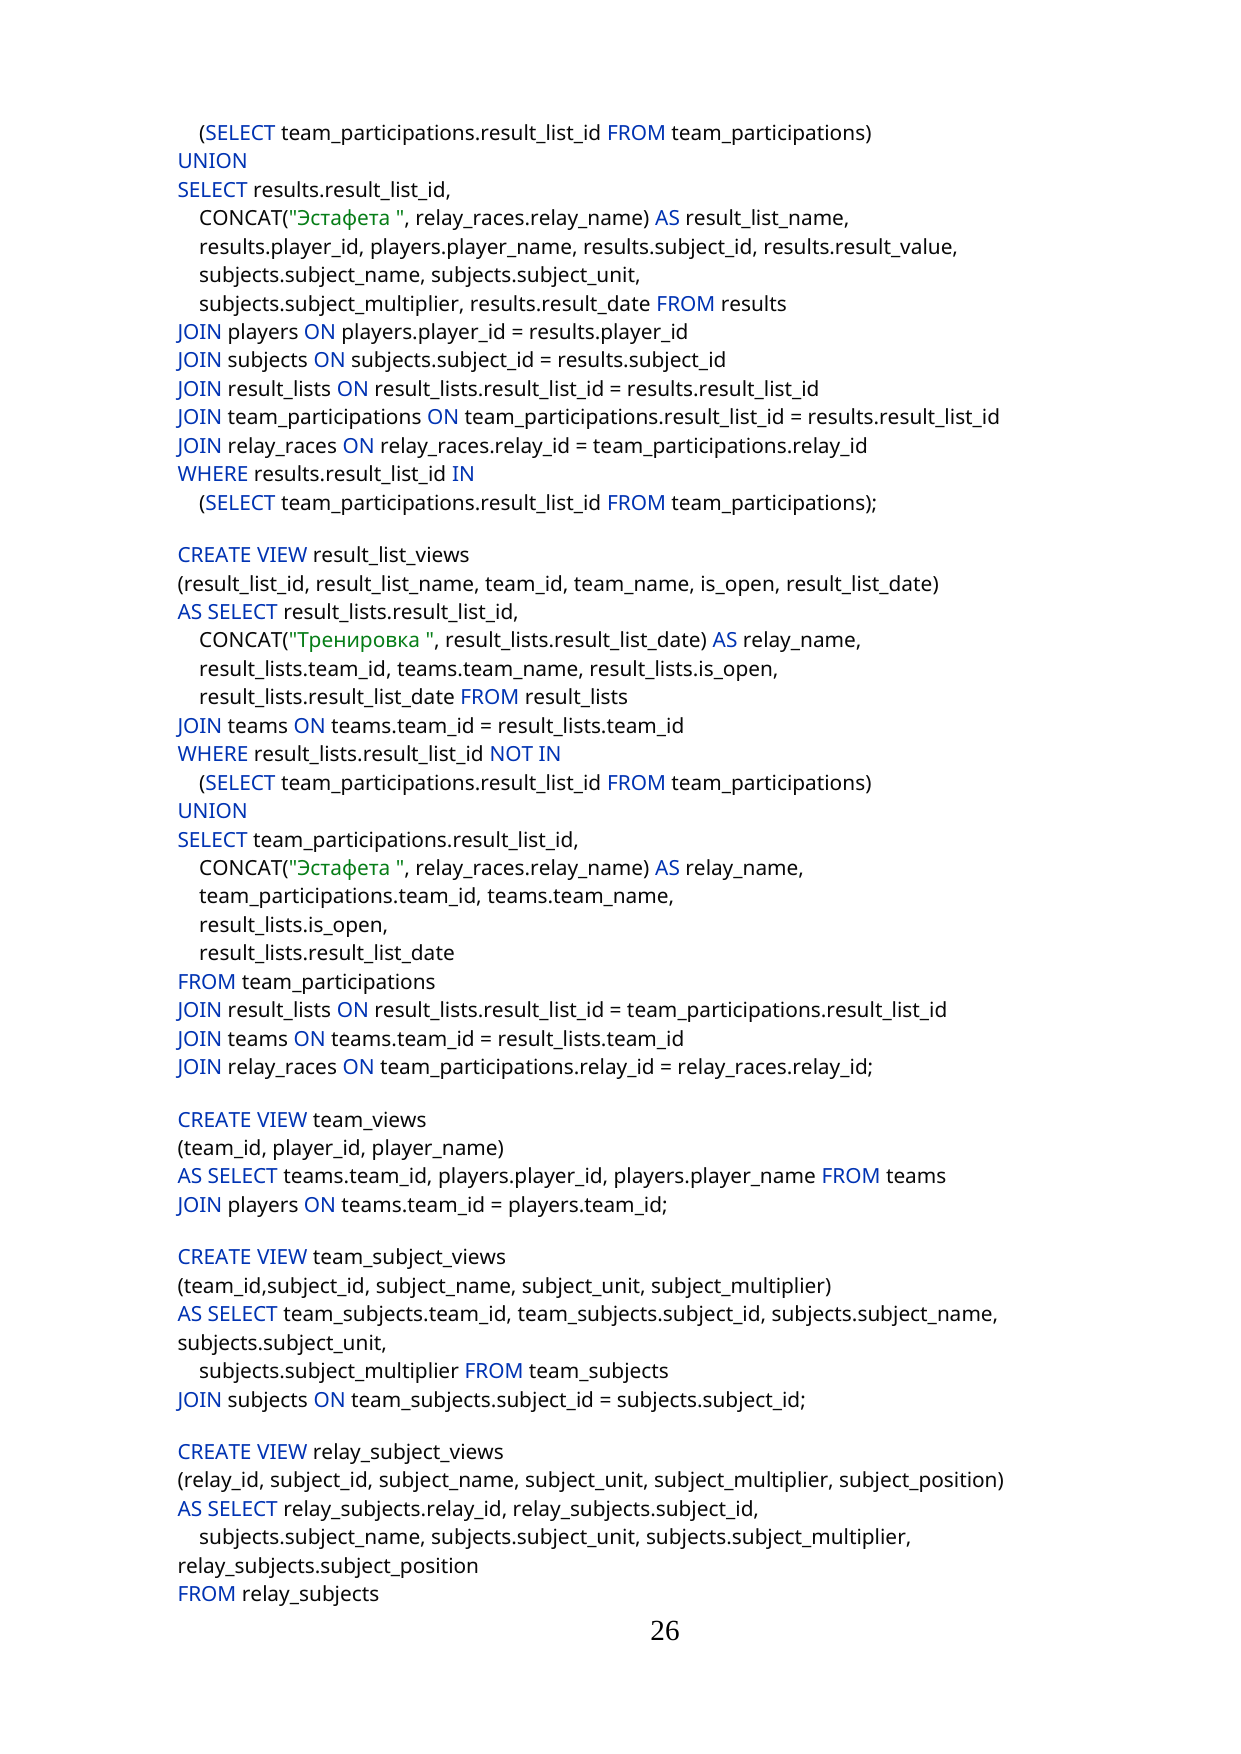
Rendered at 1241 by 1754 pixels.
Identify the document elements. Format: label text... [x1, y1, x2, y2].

text (SELECT team_participations.result_list_id FROM team_participations) UNION SELECT results.result_list_id, CONCAT("Эстафета ", relay_races.relay_name) AS result_list_name, results.player_id, players.player_name, results.subject_id, results.result_value, subjects.subject_name, subjects.subject_unit, subjects.subject_multiplier, results.result_date FROM results JOIN players ON players.player_id = results.player_id JOIN subjects ON subjects.subject_id = results.subject_id JOIN result_lists ON result_lists.result_list_id = results.result_list_id JOIN team_participations ON team_participations.result_list_id = results.result_list_id JOIN relay_races ON relay_races.relay_id = team_participations.relay_id WHERE results.result_list_id IN (SELECT team_participations.result_list_id FROM team_participations); CREATE VIEW result_list_views (result_list_id, result_list_name, team_id, team_name, is_open, result_list_date) AS SELECT result_lists.result_list_id, CONCAT("Тренировка ", result_lists.result_list_date) AS relay_name, result_lists.team_id, teams.team_name, result_lists.is_open, result_lists.result_list_date FROM result_lists JOIN teams ON teams.team_id = result_lists.team_id WHERE result_lists.result_list_id NOT IN (SELECT team_participations.result_list_id FROM team_participations) UNION SELECT team_participations.result_list_id, CONCAT("Эстафета ", relay_races.relay_name) AS relay_name, team_participations.team_id, teams.team_name, result_lists.is_open, result_lists.result_list_date FROM team_participations JOIN result_lists ON result_lists.result_list_id = team_participations.result_list_id JOIN teams ON teams.team_id = result_lists.team_id JOIN relay_races ON team_participations.relay_id = relay_races.relay_id; CREATE VIEW team_views (team_id, player_id, player_name) AS SELECT teams.team_id, players.player_id, players.player_name FROM teams JOIN players ON teams.team_id = players.team_id; CREATE VIEW team_subject_views (team_id,subject_id, subject_name, subject_unit, subject_multiplier) AS SELECT team_subjects.team_id, team_subjects.subject_id, subjects.subject_name, subjects.subject_unit, subjects.subject_multiplier FROM team_subjects JOIN subjects ON team_subjects.subject_id = subjects.subject_id; CREATE VIEW relay_subject_views (relay_id, subject_id, subject_name, subject_unit, subject_multiplier, subject_position) AS SELECT relay_subjects.relay_id, relay_subjects.subject_id, subjects.subject_name, subjects.subject_unit, subjects.subject_multiplier, relay_subjects.subject_position FROM relay_subjects [177, 118, 1152, 1608]
